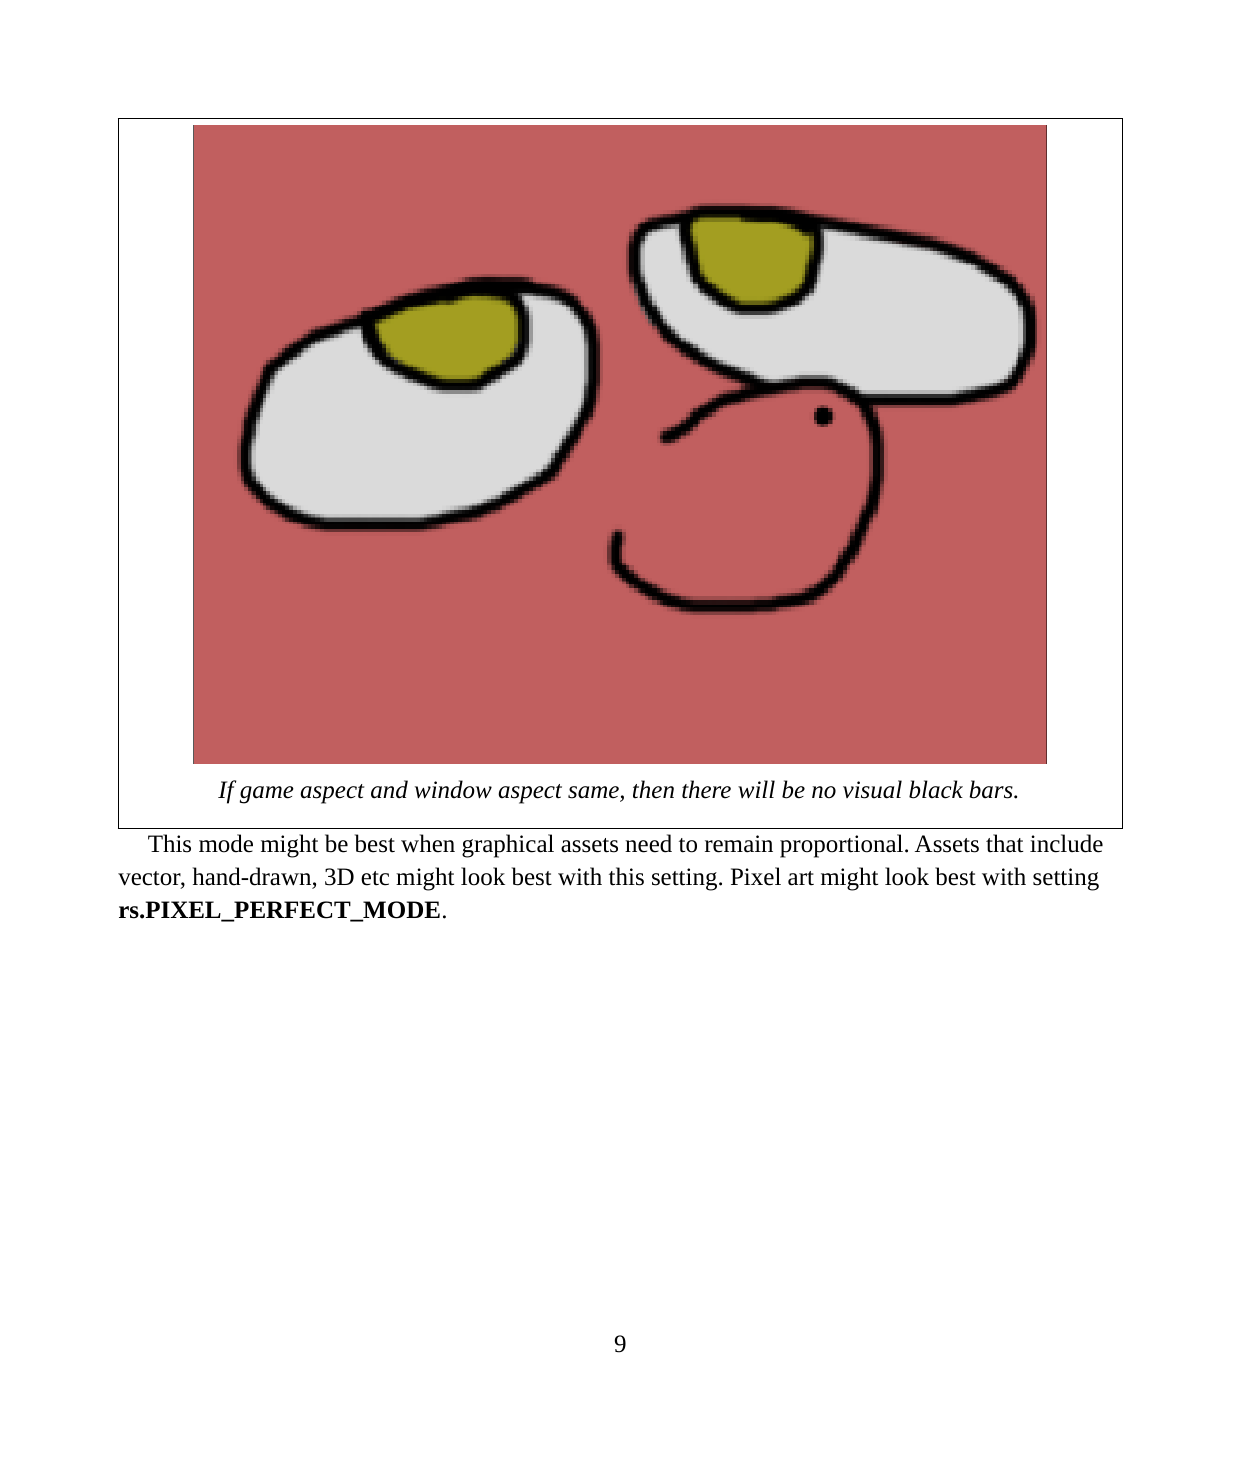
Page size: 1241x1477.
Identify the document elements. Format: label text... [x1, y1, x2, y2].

table_cell If game aspect and window aspect same, then there will be no visual black bars. [119, 769, 1122, 828]
text This mode might be best when graphical assets need to remain proportional. Assets that include vector, hand-drawn, 3D etc might look best with this setting. Pixel art might look best with setting rs.PIXEL_PERFECT_MODE. [118, 829, 1122, 924]
picture [193, 125, 1047, 764]
table_cell [119, 119, 1122, 769]
